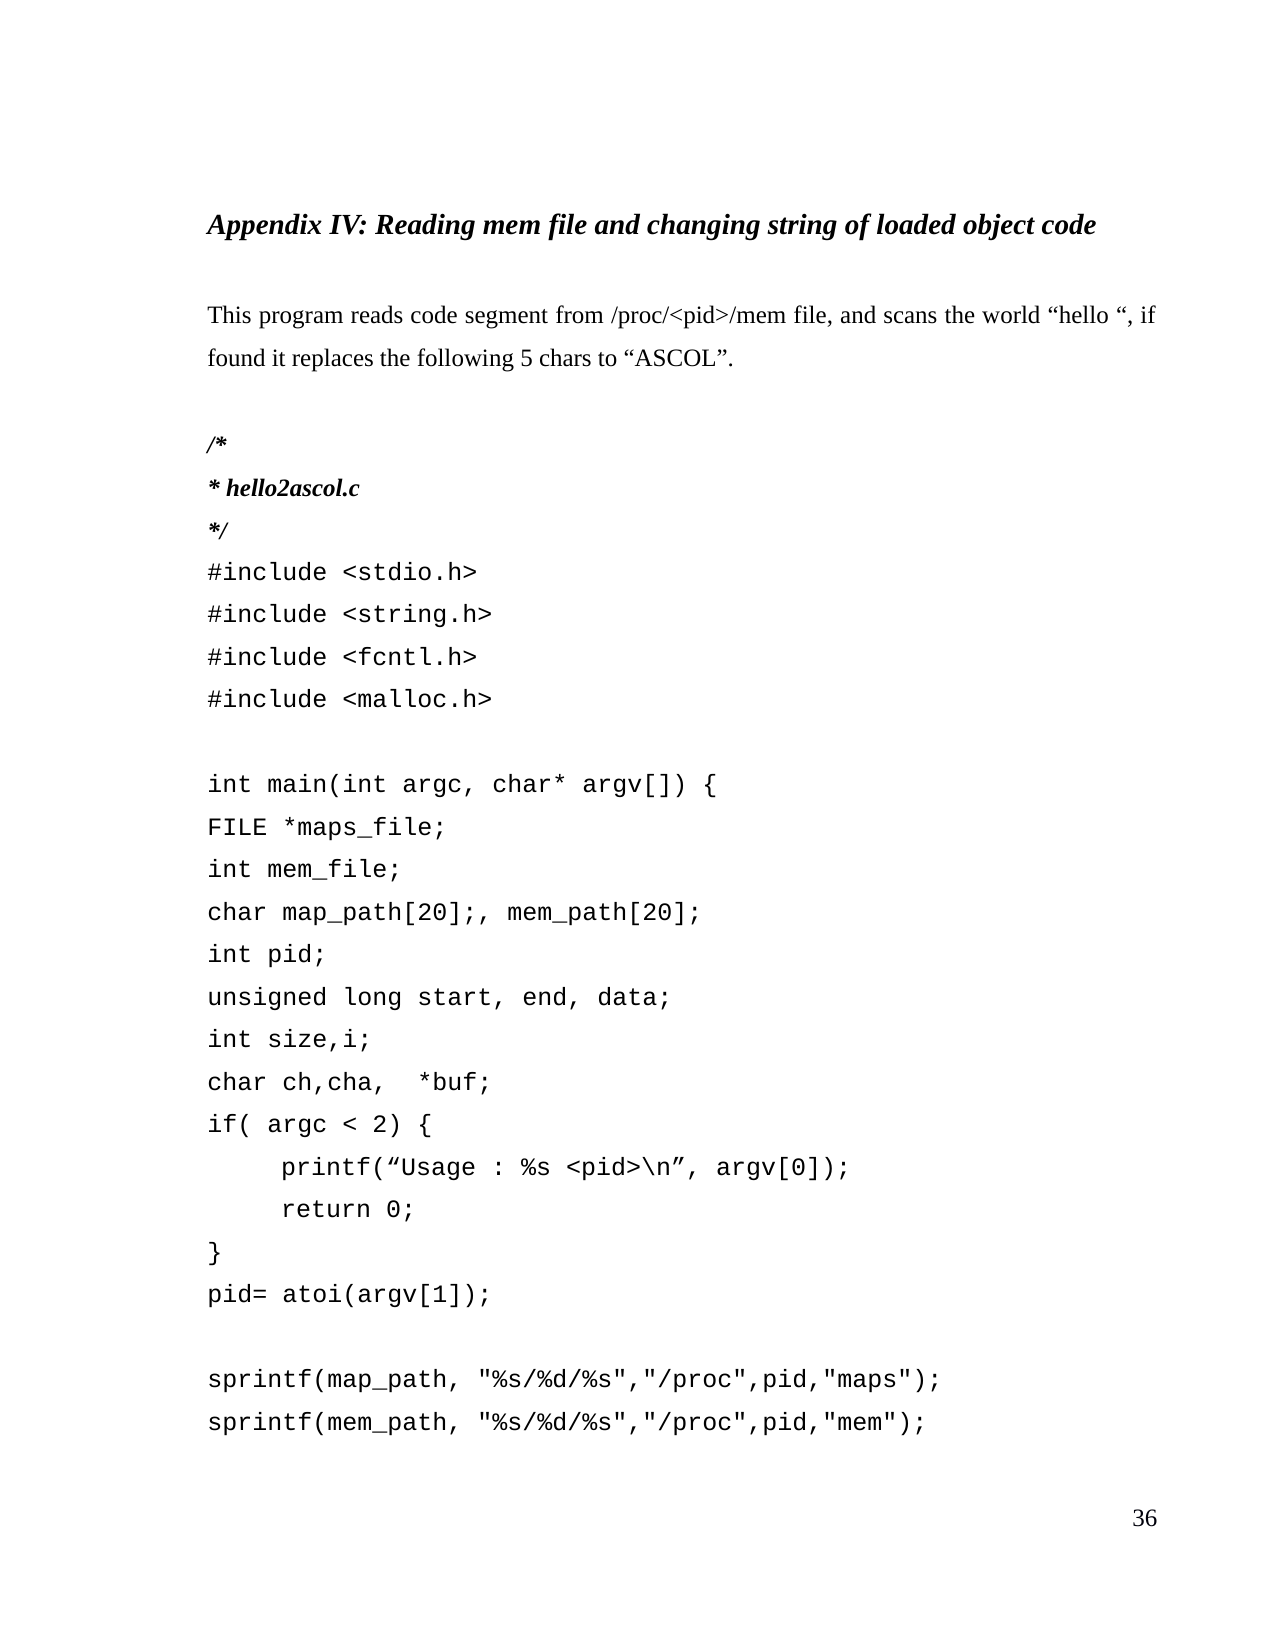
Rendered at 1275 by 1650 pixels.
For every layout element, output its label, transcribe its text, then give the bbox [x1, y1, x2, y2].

text int mem_file; [207, 857, 1157, 885]
text char map_path[20];, mem_path[20]; [207, 899, 1157, 927]
text * hello2ascol.c [207, 473, 1157, 502]
text #include <fcntl.h> [207, 644, 1157, 672]
text #include <malloc.h> [207, 687, 1157, 715]
text printf(“Usage : %s <pid>\n”, argv[0]); [207, 1154, 1157, 1182]
text char ch,cha, *buf; [207, 1069, 1157, 1097]
text if( argc < 2) { [207, 1112, 1157, 1140]
text sprintf(map_path, "%s/%d/%s","/proc",pid,"maps"); [207, 1367, 1157, 1395]
text unsigned long start, end, data; [207, 984, 1157, 1012]
text #include <stdio.h> [207, 559, 1157, 587]
text #include <string.h> [207, 602, 1157, 630]
text /* [207, 430, 1157, 458]
text sprintf(mem_path, "%s/%d/%s","/proc",pid,"mem"); [207, 1409, 1157, 1437]
text pid= atoi(argv[1]); [207, 1282, 1157, 1310]
text return 0; [207, 1197, 1157, 1225]
text int size,i; [207, 1027, 1157, 1055]
text FILE *maps_file; [207, 814, 1157, 842]
text */ [207, 516, 1157, 545]
subtitle Appendix IV: Reading mem file and changing string of loaded object code [207, 207, 1157, 241]
text int main(int argc, char* argv[]) { [207, 772, 1157, 800]
text int pid; [207, 942, 1157, 970]
text } [207, 1239, 1157, 1267]
text This program reads code segment from /proc/<pid>/mem file, and scans the world “hello “, if found it replaces the following 5 chars to “ASCOL”. [207, 300, 1157, 372]
